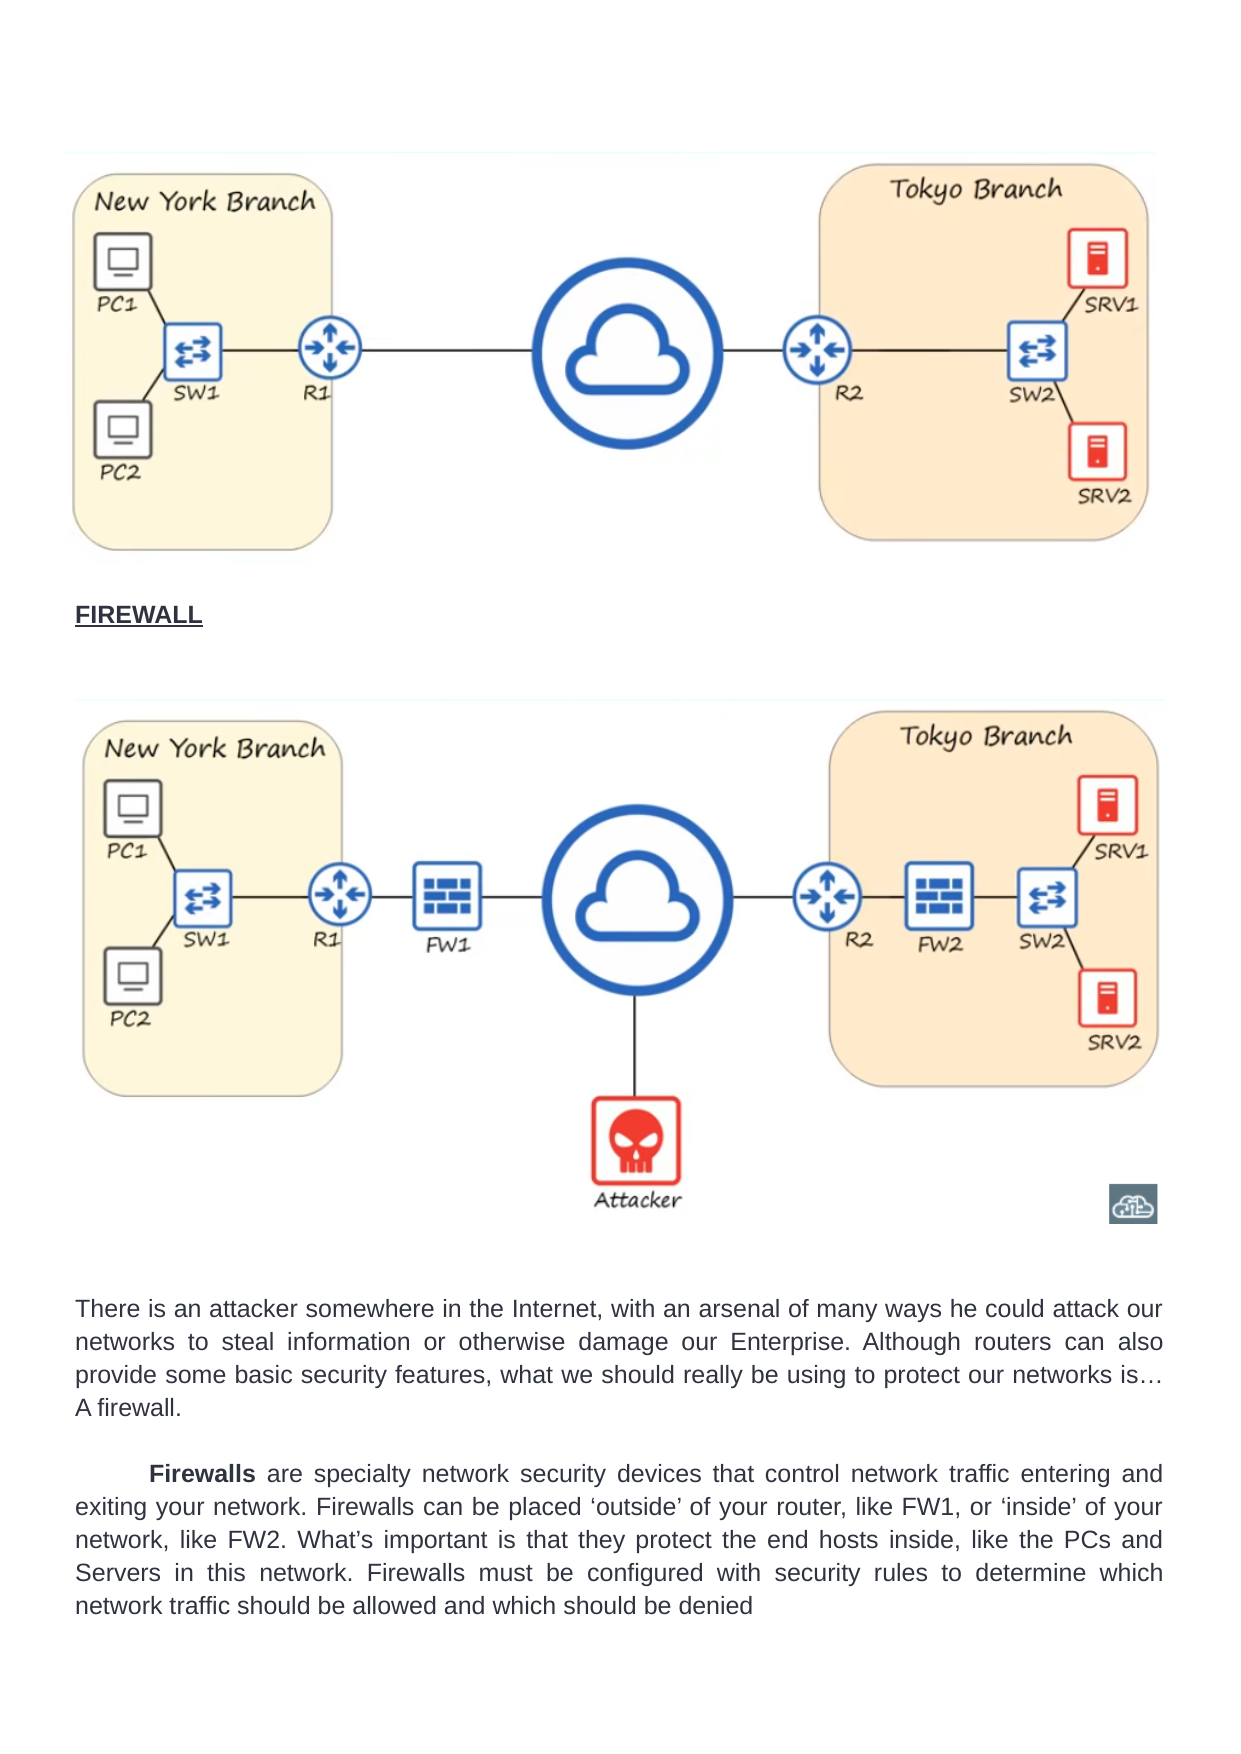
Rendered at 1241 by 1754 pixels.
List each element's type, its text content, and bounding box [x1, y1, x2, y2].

text Firewalls are specialty network security devices that control network traffic entering and exiting your network. Firewalls can be placed ‘outside’ of your router, like FW1, or ‘inside’ of your network, like FW2. What’s important is that they protect the end hosts inside, like the PCs and Servers in this network. Firewalls must be configured with security rules to determine which network traffic should be allowed and which should be denied [75, 1459, 1165, 1620]
text FIREWALL [75, 601, 1165, 629]
picture [65, 152, 1156, 564]
picture [75, 699, 1166, 1224]
text There is an attacker somewhere in the Internet, with an arsenal of many ways he could attack our networks to steal information or otherwise damage our Enterprise. Although routers can also provide some basic security features, what we should really be using to protect our networks is… A firewall. [75, 1294, 1165, 1422]
